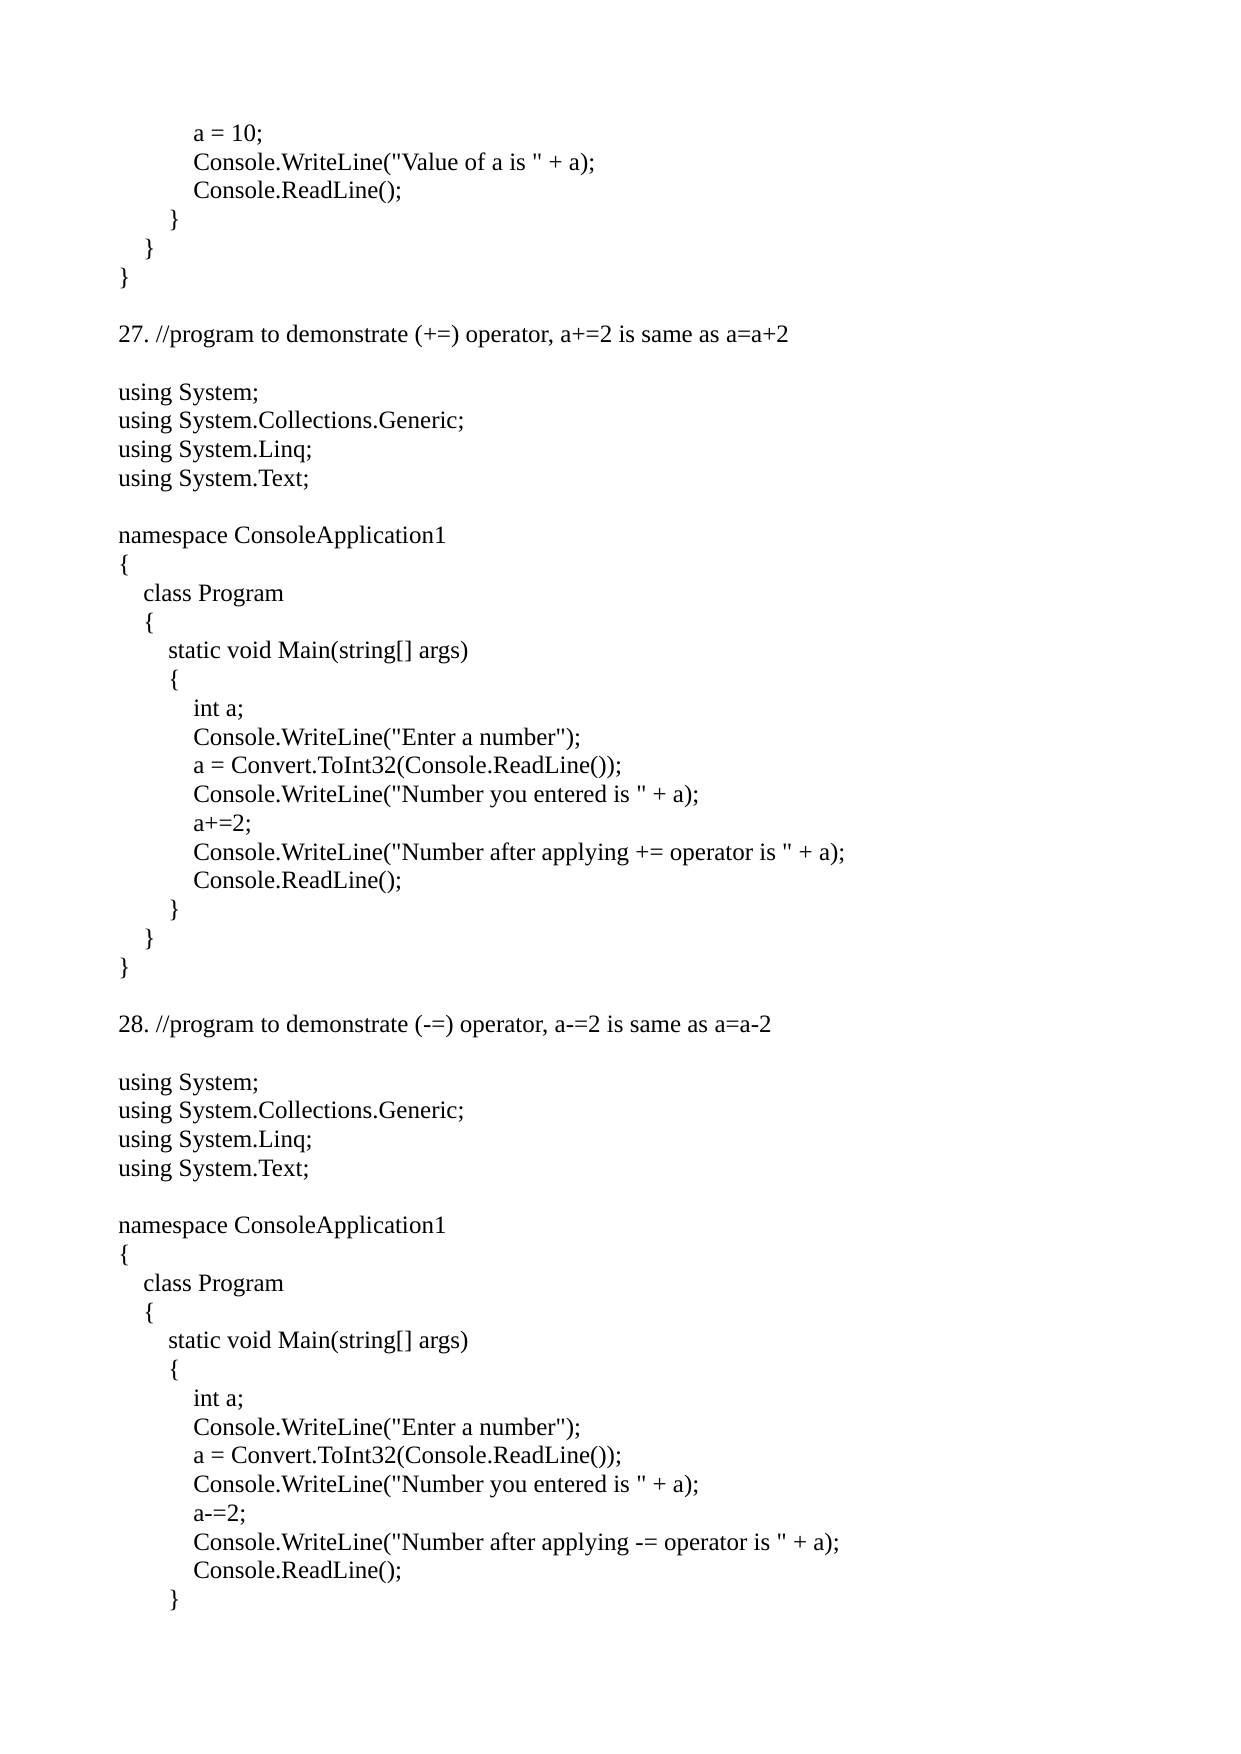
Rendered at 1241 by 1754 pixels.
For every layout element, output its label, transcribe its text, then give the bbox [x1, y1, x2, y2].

text { [118, 664, 1122, 693]
text 27. //program to demonstrate (+=) operator, a+=2 is same as a=a+2 [118, 319, 1122, 348]
text } [118, 1584, 1122, 1613]
text } [118, 894, 1122, 923]
text namespace ConsoleApplication1 [118, 1211, 1122, 1239]
text using System; [118, 377, 1122, 406]
text int a; [118, 693, 1122, 722]
text { [118, 549, 1122, 578]
text Console.ReadLine(); [118, 176, 1122, 204]
text 28. //program to demonstrate (-=) operator, a-=2 is same as a=a-2 [118, 1009, 1122, 1038]
text Console.WriteLine("Number you entered is " + a); [118, 1469, 1122, 1498]
text static void Main(string[] args) [118, 636, 1122, 664]
text using System.Collections.Generic; [118, 406, 1122, 434]
text namespace ConsoleApplication1 [118, 521, 1122, 549]
text using System.Text; [118, 463, 1122, 492]
text using System.Linq; [118, 1124, 1122, 1153]
text Console.WriteLine("Value of a is " + a); [118, 147, 1122, 176]
text using System.Collections.Generic; [118, 1096, 1122, 1124]
text a+=2; [118, 808, 1122, 837]
text Console.ReadLine(); [118, 866, 1122, 894]
text a-=2; [118, 1498, 1122, 1527]
text Console.WriteLine("Enter a number"); [118, 722, 1122, 751]
text { [118, 607, 1122, 636]
text Console.WriteLine("Number you entered is " + a); [118, 779, 1122, 808]
text } [118, 233, 1122, 262]
text a = Convert.ToInt32(Console.ReadLine()); [118, 751, 1122, 779]
text Console.WriteLine("Number after applying += operator is " + a); [118, 837, 1122, 866]
text static void Main(string[] args) [118, 1326, 1122, 1354]
text Console.WriteLine("Enter a number"); [118, 1412, 1122, 1441]
text } [118, 923, 1122, 952]
text using System.Text; [118, 1153, 1122, 1182]
text a = Convert.ToInt32(Console.ReadLine()); [118, 1441, 1122, 1469]
text } [118, 204, 1122, 233]
text class Program [118, 578, 1122, 607]
text Console.WriteLine("Number after applying -= operator is " + a); [118, 1527, 1122, 1556]
text class Program [118, 1268, 1122, 1297]
text } [118, 262, 1122, 291]
text { [118, 1354, 1122, 1383]
text int a; [118, 1383, 1122, 1412]
text { [118, 1239, 1122, 1268]
text using System; [118, 1067, 1122, 1096]
text using System.Linq; [118, 434, 1122, 463]
text { [118, 1297, 1122, 1326]
text } [118, 952, 1122, 981]
text Console.ReadLine(); [118, 1556, 1122, 1584]
text a = 10; [118, 118, 1122, 147]
